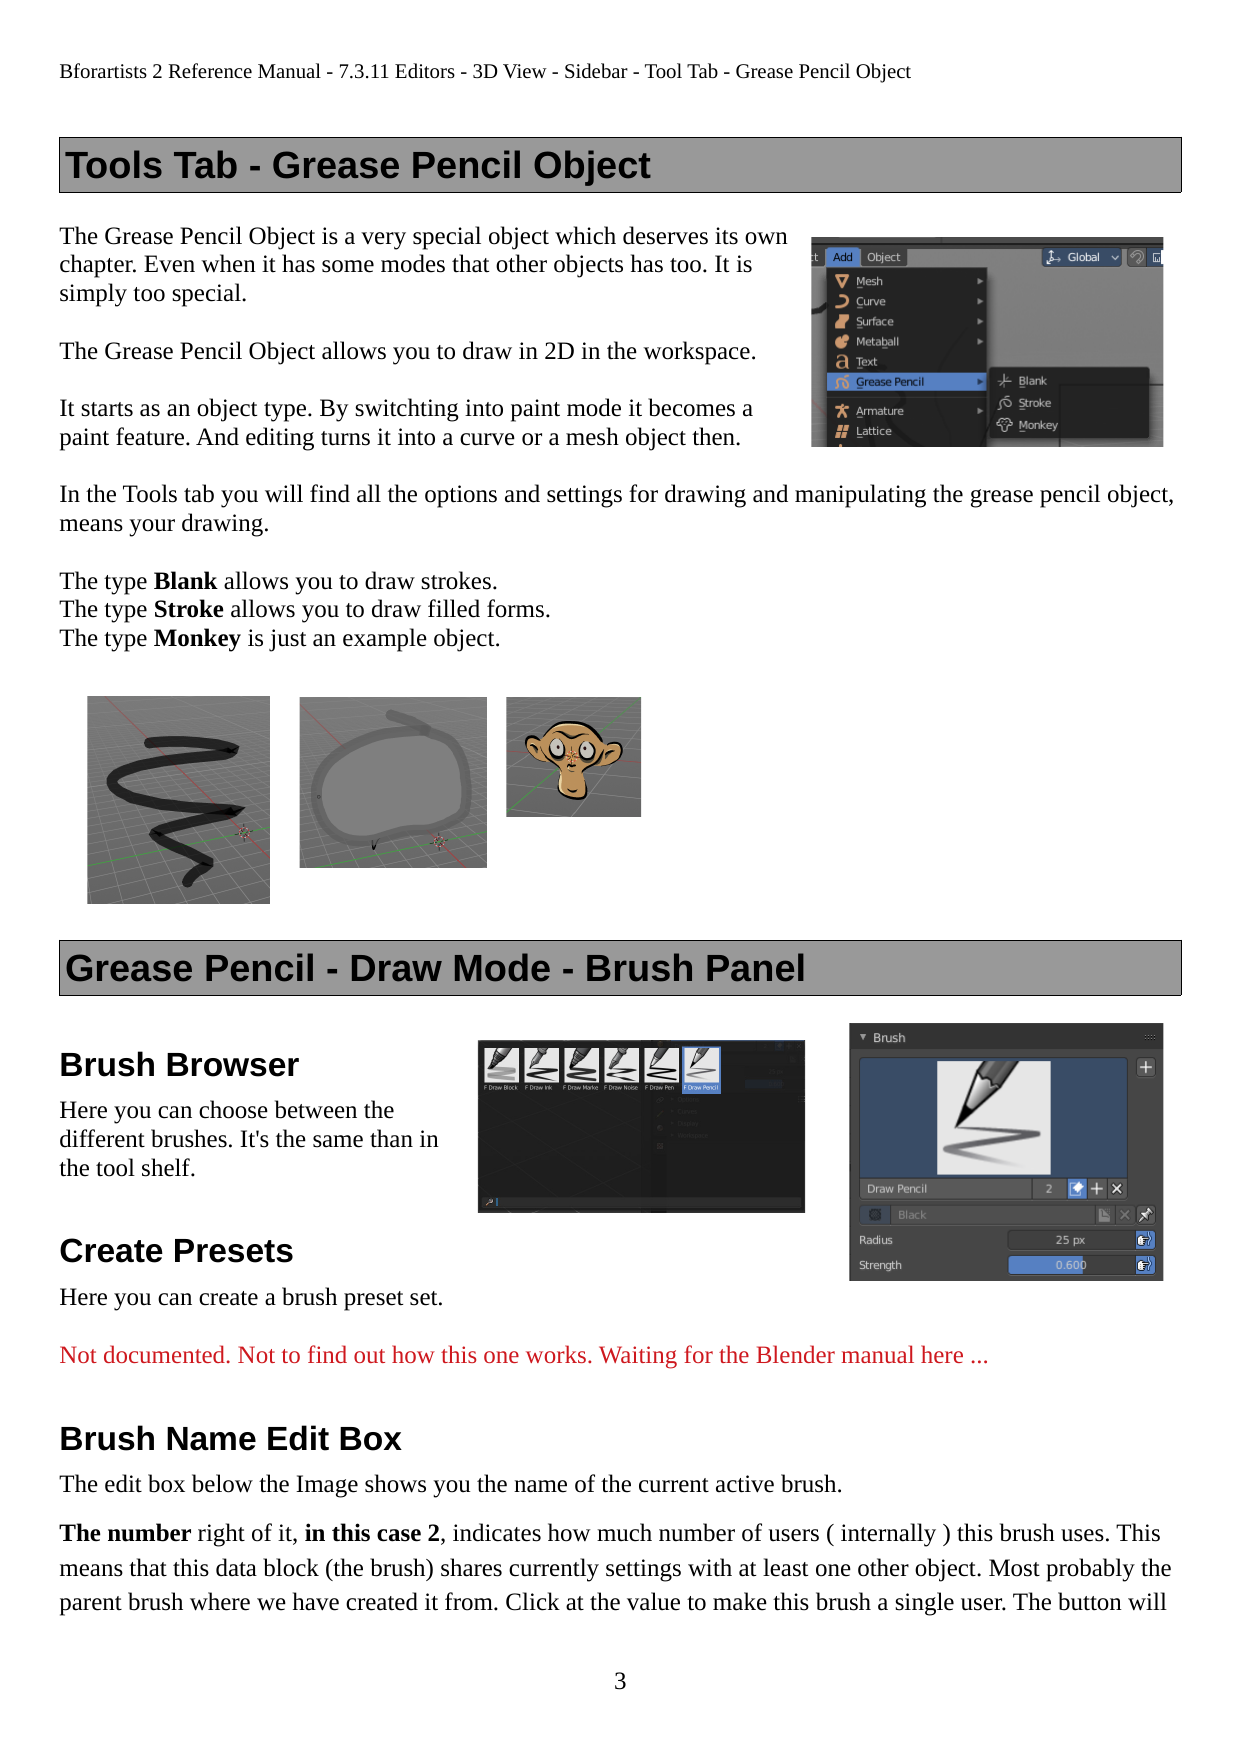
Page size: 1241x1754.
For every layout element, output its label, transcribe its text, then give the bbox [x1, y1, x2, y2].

picture [811, 237, 1164, 447]
text Here you can choose between the different brushes. It's the same than in the tool shelf. [59, 1096, 477, 1182]
picture [87, 696, 270, 904]
text The number right of it, in this case 2, indicates how much number of users ( internally ) this brush uses. This means that this data block (the brush) shares currently settings with at least one other object. Most probably the parent brush where we have created it from. Click at the value to make this brush a single user. The button will [59, 1518, 1181, 1616]
text The Grease Pencil Object allows you to draw in 2D in the workspace. [59, 336, 811, 364]
picture [477, 1040, 806, 1213]
subtitle [1164, 1044, 1181, 1083]
subtitle Brush Browser [59, 1044, 477, 1083]
picture [849, 1023, 1164, 1281]
subtitle [806, 1044, 849, 1083]
text In the Tools tab you will find all the options and settings for drawing and manipulating the grease pencil object, means your drawing. [59, 479, 1181, 537]
text It starts as an object type. By switchting into paint mode it becomes a paint feature. And editing turns it into a curve or a mesh object then. [59, 393, 1181, 451]
text The type Stroke allows you to draw filled forms. [59, 594, 1181, 623]
text Here you can create a brush preset set. [59, 1282, 1181, 1311]
table_header Grease Pencil - Draw Mode - Brush Panel [60, 941, 1181, 995]
text Not documented. Not to find out how this one works. Waiting for the Blender manual here ... [59, 1340, 1181, 1369]
picture [506, 697, 642, 817]
text The type Blank allows you to draw strokes. [59, 566, 1181, 594]
text [806, 1096, 849, 1182]
subtitle Brush Name Edit Box [59, 1418, 1181, 1457]
subtitle Create Presets [59, 1231, 849, 1270]
picture [299, 697, 487, 868]
text The type Monkey is just an example object. [59, 623, 1181, 652]
text The edit box below the Image shows you the name of the current active brush. [59, 1469, 1181, 1498]
table_header Tools Tab - Grease Pencil Object [60, 138, 1181, 192]
text The Grease Pencil Object is a very special object which deserves its own chapter. Even when it has some modes that other objects has too. It is simply too special. [59, 221, 1181, 307]
subtitle [1164, 1231, 1181, 1270]
